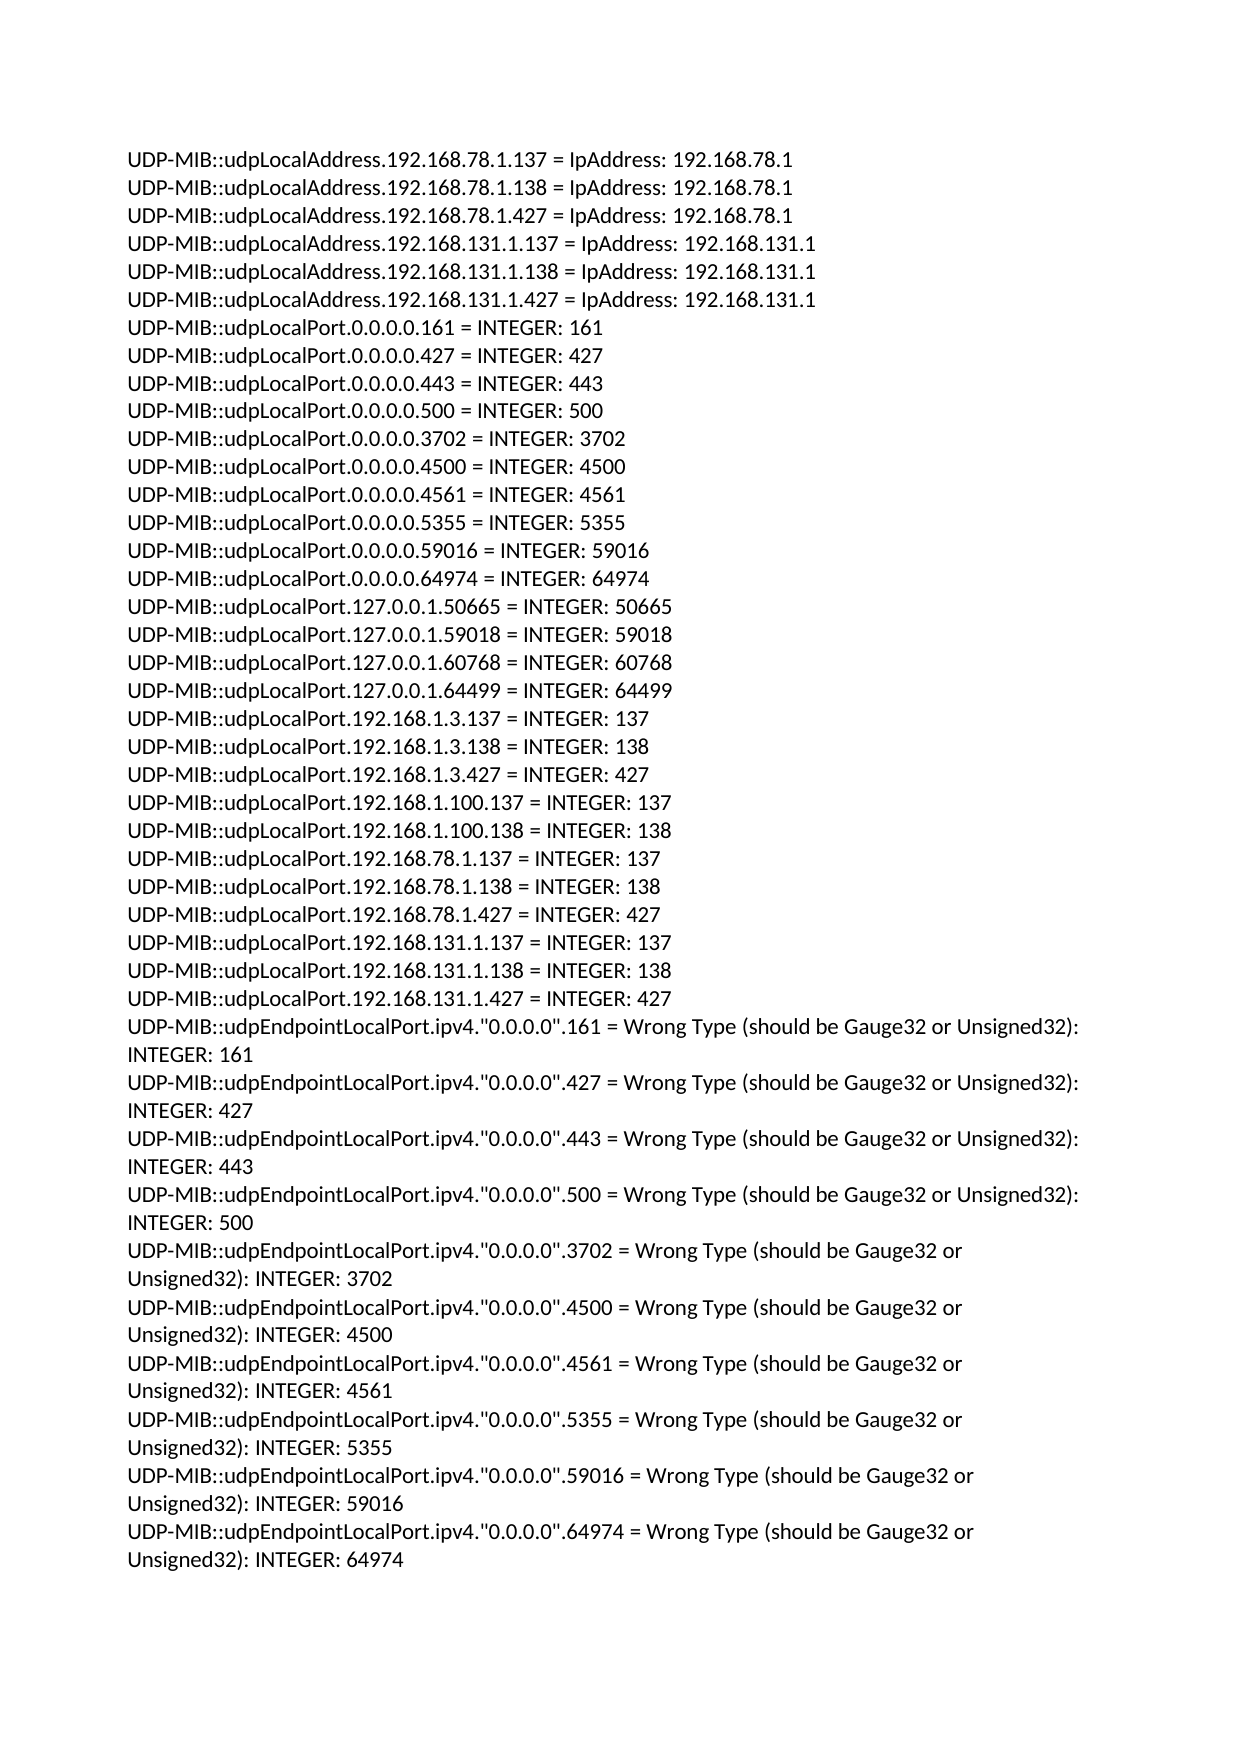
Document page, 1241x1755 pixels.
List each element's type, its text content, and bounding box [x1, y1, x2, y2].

text UDP-MIB::udpEndpointLocalPort.ipv4."0.0.0.0".427 = Wrong Type (should be Gauge32 or Unsigned32): INTEGER: 427 [127, 1068, 1094, 1124]
text UDP-MIB::udpEndpointLocalPort.ipv4."0.0.0.0".500 = Wrong Type (should be Gauge32 or Unsigned32): INTEGER: 500 [127, 1181, 1094, 1237]
text UDP-MIB::udpEndpointLocalPort.ipv4."0.0.0.0".161 = Wrong Type (should be Gauge32 or Unsigned32): INTEGER: 161 [127, 1012, 1094, 1068]
text UDP-MIB::udpLocalPort.0.0.0.0.427 = INTEGER: 427 UDP-MIB::udpLocalPort.0.0.0.0.443 = INTEGER: 443 UDP-MIB::udpLocalPort.0.0.0.0.500 = INTEGER: 500 UDP-MIB::udpLocalPort.0.0.0.0.3702 = INTEGER: 3702 UDP-MIB::udpLocalPort.0.0.0.0.4500 = INTEGER: 4500 UDP-MIB::udpLocalPort.0.0.0.0.4561 = INTEGER: 4561 UDP-MIB::udpLocalPort.0.0.0.0.5355 = INTEGER: 5355 [127, 341, 643, 536]
text UDP-MIB::udpEndpointLocalPort.ipv4."0.0.0.0".4561 = Wrong Type (should be Gauge32 or Unsigned32): INTEGER: 4561 [127, 1349, 1094, 1405]
text UDP-MIB::udpEndpointLocalPort.ipv4."0.0.0.0".4500 = Wrong Type (should be Gauge32 or Unsigned32): INTEGER: 4500 [127, 1293, 1094, 1349]
text UDP-MIB::udpLocalAddress.192.168.78.1.137 = IpAddress: 192.168.78.1 UDP-MIB::udpLocalAddress.192.168.78.1.138 = IpAddress: 192.168.78.1 UDP-MIB::udpLocalAddress.192.168.78.1.427 = IpAddress: 192.168.78.1 UDP-MIB::udpLocalAddress.192.168.131.1.137 = IpAddress: 192.168.131.1 UDP-MIB::udpLocalAddress.192.168.131.1.138 = IpAddress: 192.168.131.1 UDP-MIB::udpLocalAddress.192.168.131.1.427 = IpAddress: 192.168.131.1 UDP-MIB::udpLocalPort.0.0.0.0.161 = INTEGER: 161 [127, 145, 835, 341]
text UDP-MIB::udpEndpointLocalPort.ipv4."0.0.0.0".64974 = Wrong Type (should be Gauge32 or Unsigned32): INTEGER: 64974 [127, 1517, 1012, 1573]
text UDP-MIB::udpEndpointLocalPort.ipv4."0.0.0.0".59016 = Wrong Type (should be Gauge32 or Unsigned32): INTEGER: 59016 [127, 1461, 1012, 1517]
text UDP-MIB::udpEndpointLocalPort.ipv4."0.0.0.0".5355 = Wrong Type (should be Gauge32 or Unsigned32): INTEGER: 5355 [127, 1405, 1094, 1461]
text UDP-MIB::udpEndpointLocalPort.ipv4."0.0.0.0".3702 = Wrong Type (should be Gauge32 or Unsigned32): INTEGER: 3702 [127, 1237, 1094, 1293]
text UDP-MIB::udpLocalPort.0.0.0.0.59016 = INTEGER: 59016 UDP-MIB::udpLocalPort.0.0.0.0.64974 = INTEGER: 64974 UDP-MIB::udpLocalPort.127.0.0.1.50665 = INTEGER: 50665 UDP-MIB::udpLocalPort.127.0.0.1.59018 = INTEGER: 59018 UDP-MIB::udpLocalPort.127.0.0.1.60768 = INTEGER: 60768 UDP-MIB::udpLocalPort.127.0.0.1.64499 = INTEGER: 64499 UDP-MIB::udpLocalPort.192.168.1.3.137 = INTEGER: 137 UDP-MIB::udpLocalPort.192.168.1.3.138 = INTEGER: 138 UDP-MIB::udpLocalPort.192.168.1.3.427 = INTEGER: 427 UDP-MIB::udpLocalPort.192.168.1.100.137 = INTEGER: 137 UDP-MIB::udpLocalPort.192.168.1.100.138 = INTEGER: 138 UDP-MIB::udpLocalPort.192.168.78.1.137 = INTEGER: 137 UDP-MIB::udpLocalPort.192.168.78.1.138 = INTEGER: 138 UDP-MIB::udpLocalPort.192.168.78.1.427 = INTEGER: 427 UDP-MIB::udpLocalPort.192.168.131.1.137 = INTEGER: 137 UDP-MIB::udpLocalPort.192.168.131.1.138 = INTEGER: 138 UDP-MIB::udpLocalPort.192.168.131.1.427 = INTEGER: 427 [127, 536, 690, 1012]
text UDP-MIB::udpEndpointLocalPort.ipv4."0.0.0.0".443 = Wrong Type (should be Gauge32 or Unsigned32): INTEGER: 443 [127, 1124, 1094, 1181]
